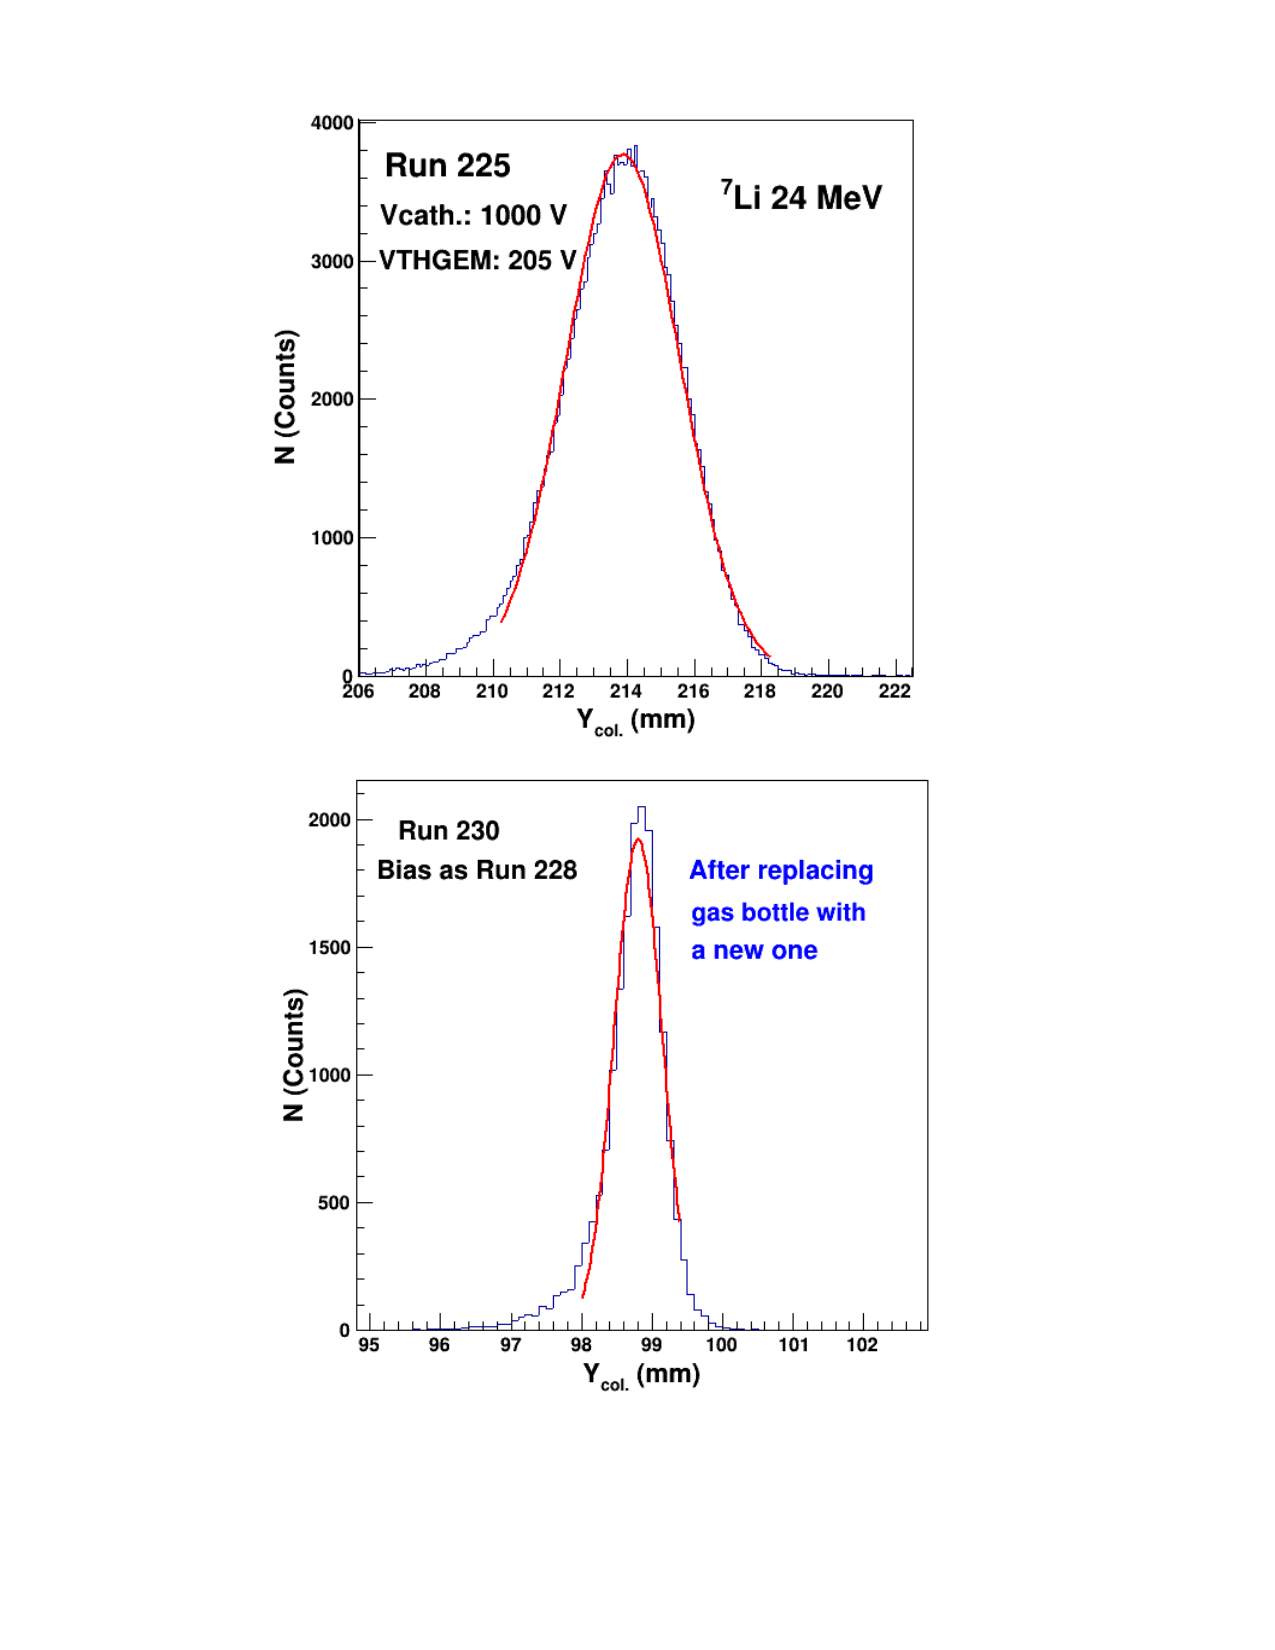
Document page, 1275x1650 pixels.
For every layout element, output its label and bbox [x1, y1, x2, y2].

picture [264, 102, 926, 739]
picture [268, 775, 933, 1399]
